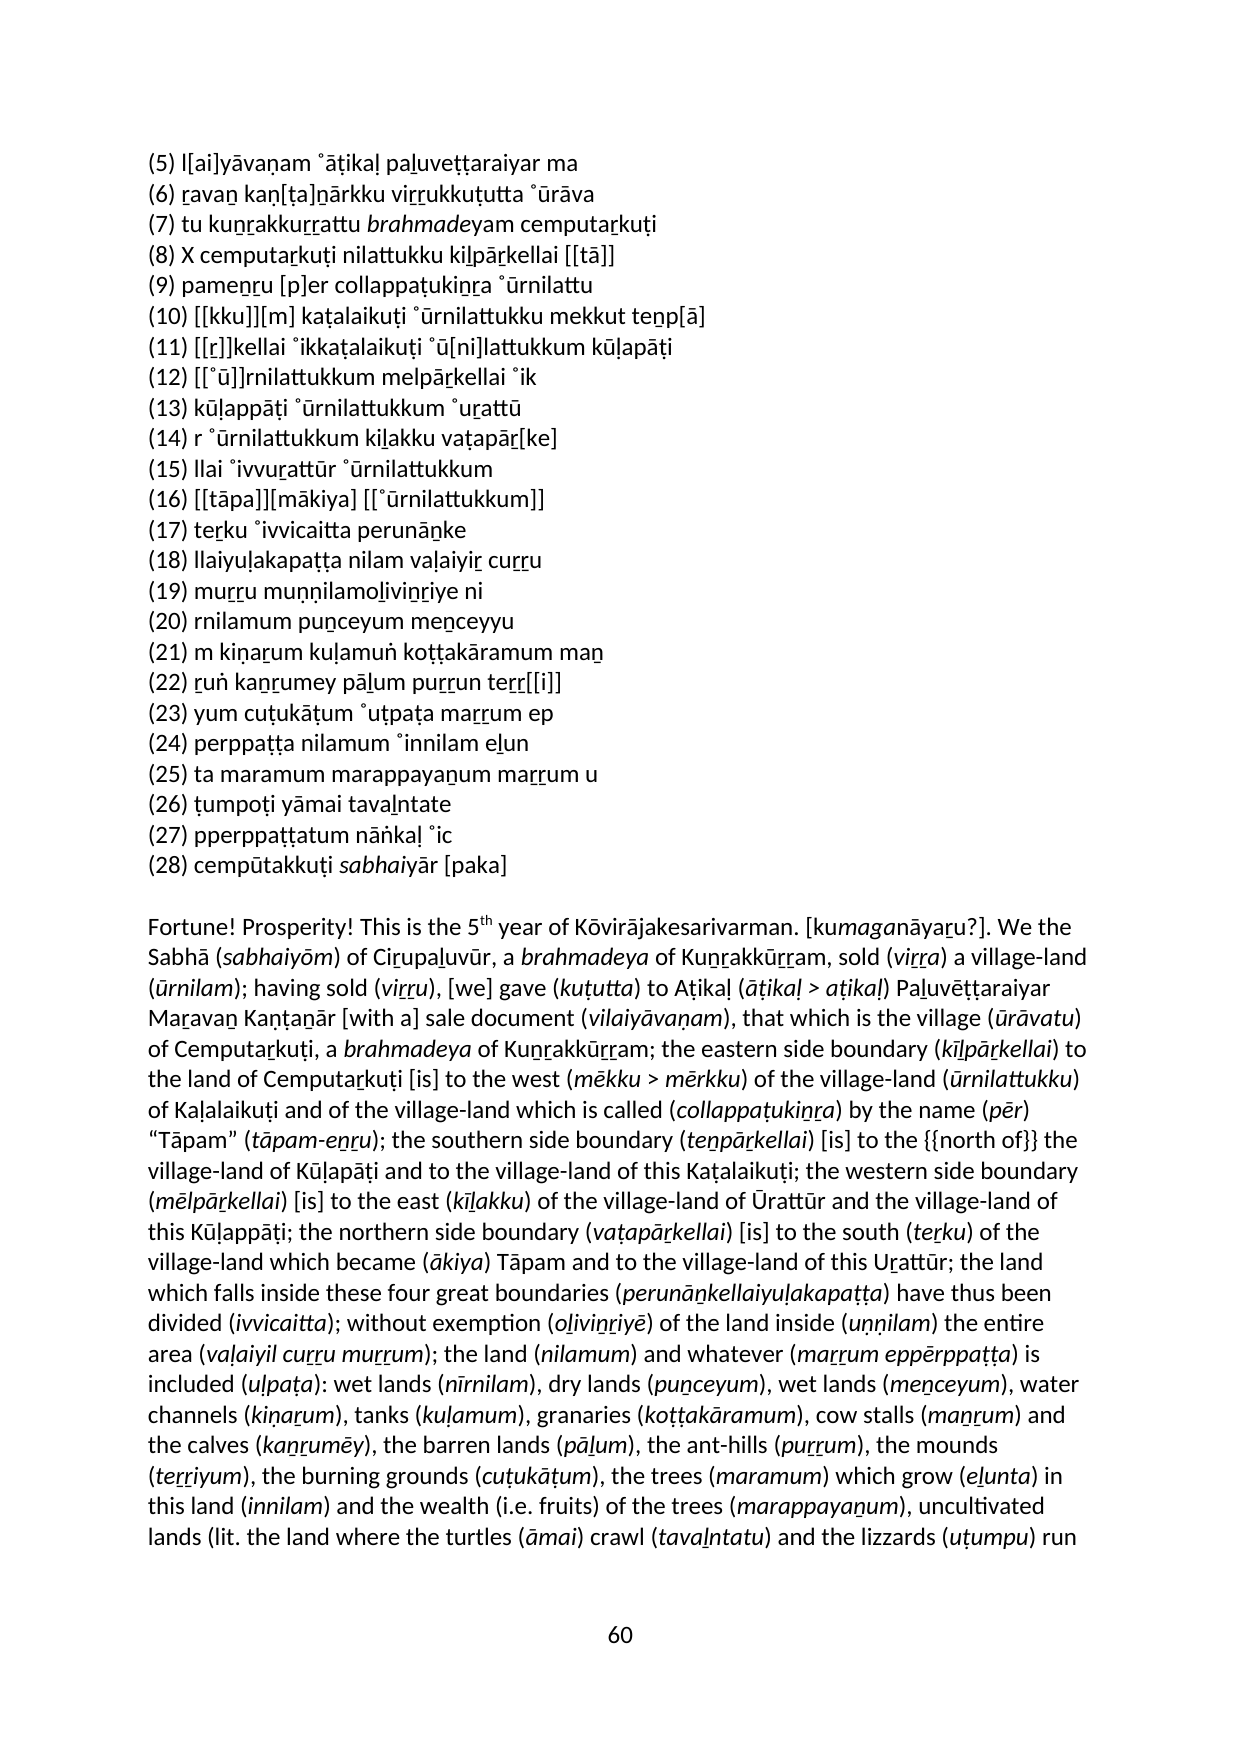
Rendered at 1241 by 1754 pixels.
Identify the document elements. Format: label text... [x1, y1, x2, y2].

text (7) tu kuṉṟakkuṟṟattu brahmadeyam cemputaṟkuṭi [148, 209, 1093, 239]
text (25) ta maramum marappayaṉum maṟṟum u [148, 758, 1093, 788]
text (24) perppaṭṭa nilamum ˚innilam eḻun [148, 727, 1093, 758]
text Fortune! Prosperity! This is the 5th year of Kōvirājakesarivarman. [kumaganāyaṟu?]. We the Sabhā (sabhaiyōm) of Ciṟupaḻuvūr, a brahmadeya of Kuṉṟakkūṟṟam, sold (viṟṟa) a village-land (ūrnilam); having sold (viṟṟu), [we] gave (kuṭutta) to Aṭikaḷ (āṭikaḷ > aṭikaḷ) Paḻuvēṭṭaraiyar Maṟavaṉ Kaṇṭaṉār [with a] sale document (vilaiyāvaṇam), that which is the village (ūrāvatu) of Cemputaṟkuṭi, a brahmadeya of Kuṉṟakkūṟṟam; the eastern side boundary (kīḻpāṟkellai) to the land of Cemputaṟkuṭi [is] to the west (mēkku > mērkku) of the village-land (ūrnilattukku) of Kaḷalaikuṭi and of the village-land which is called (collappaṭukiṉṟa) by the name (pēr) “Tāpam” (tāpam-eṉṟu); the southern side boundary (teṉpāṟkellai) [is] to the {{north of}} the village-land of Kūḷapāṭi and to the village-land of this Kaṭalaikuṭi; the western side boundary (mēlpāṟkellai) [is] to the east (kīḻakku) of the village-land of Ūrattūr and the village-land of this Kūḷappāṭi; the northern side boundary (vaṭapāṟkellai) [is] to the south (teṟku) of the village-land which became (ākiya) Tāpam and to the village-land of this Uṟattūr; the land which falls inside these four great boundaries (perunāṉkellaiyuḷakapaṭṭa) have thus been divided (ivvicaitta); without exemption (oḻiviṉṟiyē) of the land inside (uṇṇilam) the entire area (vaḷaiyil cuṟṟu muṟṟum); the land (nilamum) and whatever (maṟṟum eppērppaṭṭa) is included (uḷpaṭa): wet lands (nīrnilam), dry lands (puṉceyum), wet lands (meṉceyum), water channels (kiṇaṟum), tanks (kuḷamum), granaries (koṭṭakāramum), cow stalls (maṉṟum) and the calves (kaṉṟumēy), the barren lands (pāḻum), the ant-hills (puṟṟum), the mounds (teṟṟiyum), the burning grounds (cuṭukāṭum), the trees (maramum) which grow (eḻunta) in this land (innilam) and the wealth (i.e. fruits) of the trees (marappayaṉum), uncultivated lands (lit. the land where the turtles (āmai) crawl (tavaḻntatu) and the lizzards (uṭumpu) run [148, 911, 1093, 1552]
text (5) l[ai]yāvaṇam ˚āṭikaḷ paḻuveṭṭaraiyar ma [148, 148, 1093, 178]
text (11) [[ṟ]]kellai ˚ikkaṭalaikuṭi ˚ū[ni]lattukkum kūḷapāṭi [148, 331, 1093, 361]
text (12) [[˚ū]]rnilattukkum melpāṟkellai ˚ik [148, 361, 1093, 392]
text (28) cempūtakkuṭi sabhaiyār [paka] [148, 849, 1093, 880]
text (10) [[kku]][m] kaṭalaikuṭi ˚ūrnilattukku mekkut teṉp[ā] [148, 300, 1093, 331]
text (18) llaiyuḷakapaṭṭa nilam vaḷaiyiṟ cuṟṟu [148, 544, 1093, 575]
text (27) pperppaṭṭatum nāṅkaḷ ˚ic [148, 819, 1093, 849]
text (20) rnilamum puṉceyum meṉceyyu [148, 605, 1093, 636]
text (22) ṟuṅ kaṉṟumey pāḻum puṟṟun teṟṟ[[i]] [148, 666, 1093, 697]
text (17) teṟku ˚ivvicaitta perunāṉke [148, 514, 1093, 544]
text (21) m kiṇaṟum kuḷamuṅ koṭṭakāramum maṉ [148, 636, 1093, 666]
text (8) X cemputaṟkuṭi nilattukku kiḻpāṟkellai [[tā]] [148, 239, 1093, 270]
text (26) ṭumpoṭi yāmai tavaḻntate [148, 788, 1093, 819]
text (9) pameṉṟu [p]er collappaṭukiṉṟa ˚ūrnilattu [148, 270, 1093, 300]
text (14) r ˚ūrnilattukkum kiḻakku vaṭapāṟ[ke] [148, 422, 1093, 453]
text (15) llai ˚ivvuṟattūr ˚ūrnilattukkum [148, 453, 1093, 483]
text (16) [[tāpa]][mākiya] [[˚ūrnilattukkum]] [148, 483, 1093, 514]
text (19) muṟṟu muṇṇilamoḻiviṉṟiye ni [148, 575, 1093, 605]
text (6) ṟavaṉ kaṇ[ṭa]ṉārkku viṟṟukkuṭutta ˚ūrāva [148, 178, 1093, 209]
text (13) kūḷappāṭi ˚ūrnilattukkum ˚uṟattū [148, 392, 1093, 422]
text (23) yum cuṭukāṭum ˚uṭpaṭa maṟṟum ep [148, 697, 1093, 727]
